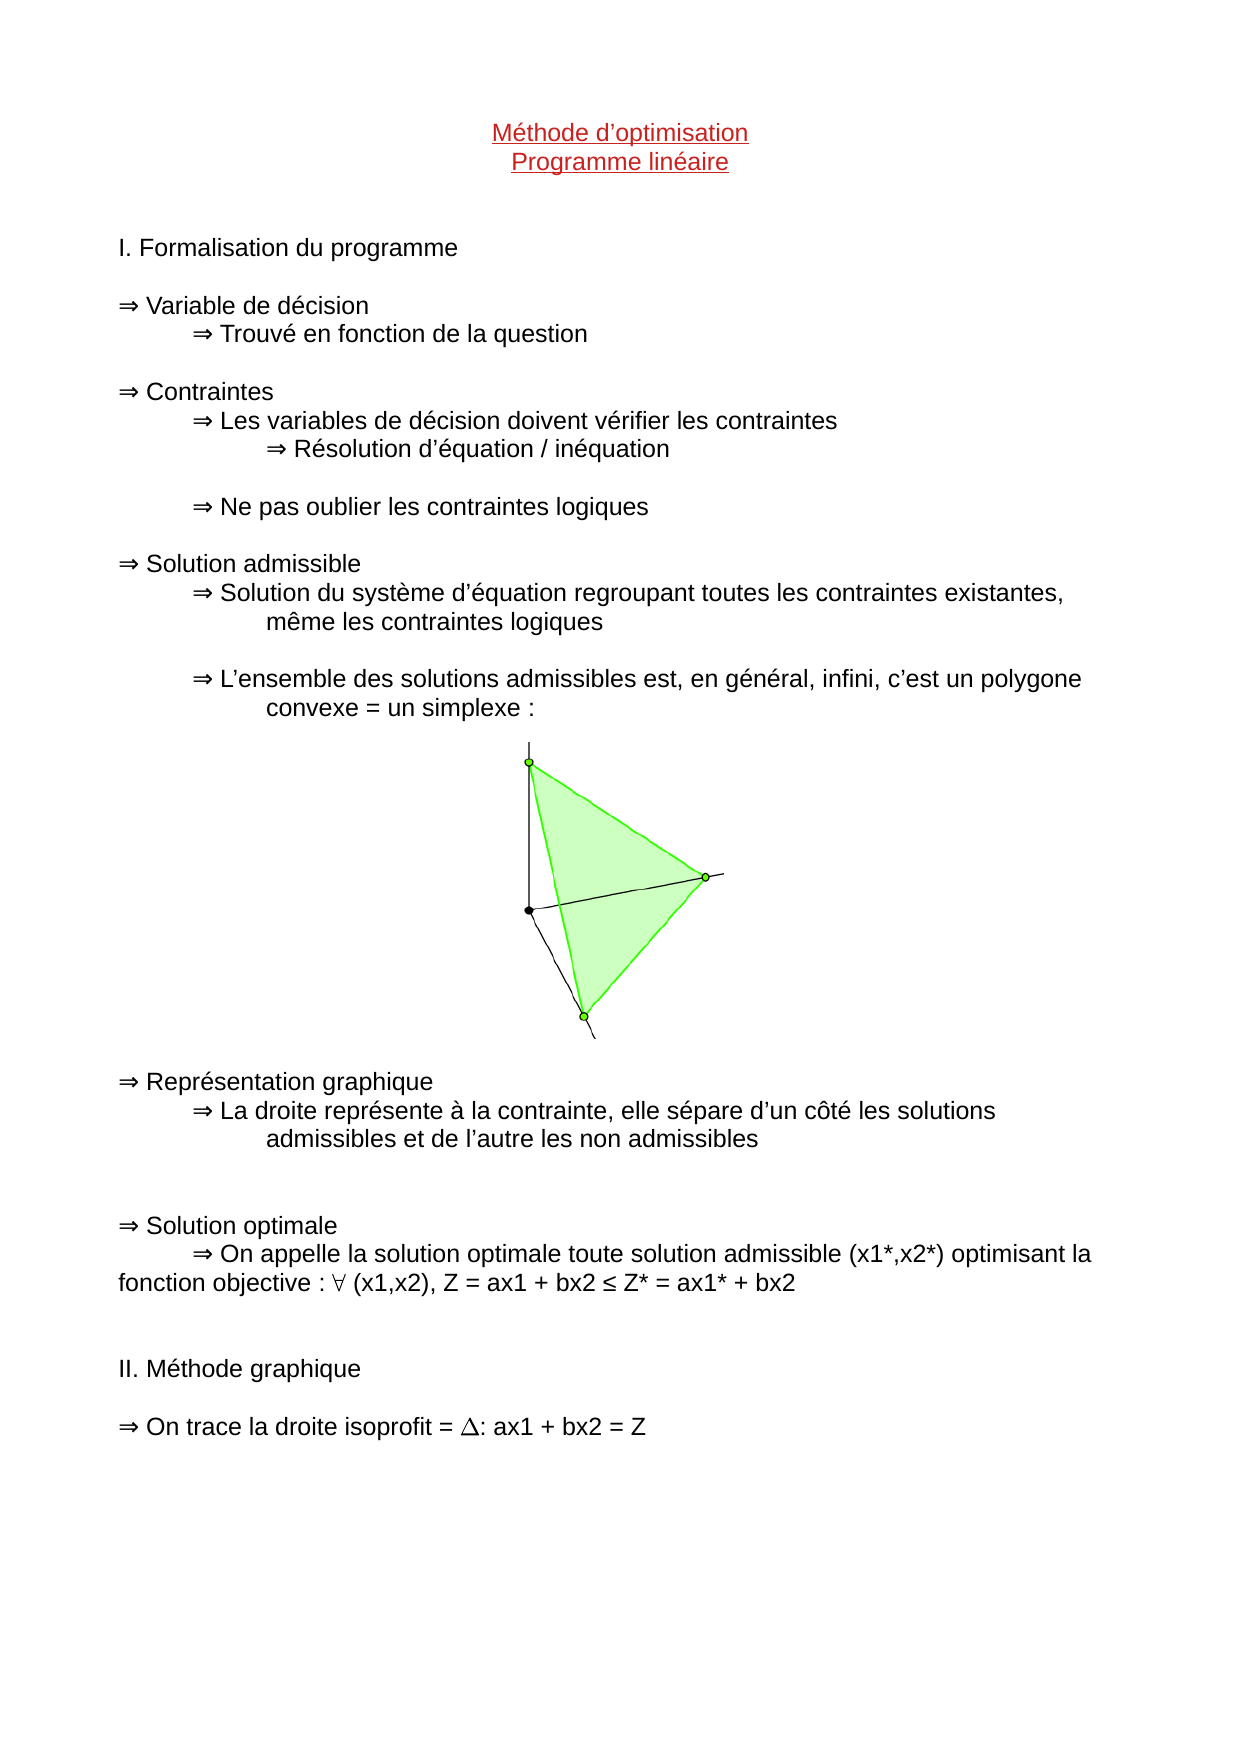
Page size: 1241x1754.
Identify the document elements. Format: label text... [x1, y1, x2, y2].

text ⇒ Solution admissible [118, 549, 1122, 578]
text ⇒ Solution du système d’équation regroupant toutes les contraintes existantes, même les contraintes logiques [118, 578, 1122, 636]
text ⇒ Ne pas oublier les contraintes logiques [118, 492, 1122, 521]
text II. Méthode graphique [118, 1354, 1122, 1383]
text ⇒ Variable de décision [118, 291, 1122, 319]
text ⇒ On appelle la solution optimale toute solution admissible (x1*,x2*) optimisant la fonction objective : (x1,x2), Z = ax1 + bx2 ≤ Z* = ax1* + bx2 [118, 1239, 1122, 1297]
text ⇒ Les variables de décision doivent vérifier les contraintes [118, 406, 1122, 434]
text Programme linéaire [118, 147, 1122, 176]
picture [516, 742, 724, 1039]
text ⇒ Résolution d’équation / inéquation [118, 434, 1122, 463]
text ⇒ Solution optimale [118, 1211, 1122, 1239]
text Méthode d’optimisation [118, 118, 1122, 147]
text ⇒ Contraintes [118, 377, 1122, 406]
text ⇒ Trouvé en fonction de la question [118, 319, 1122, 348]
text ⇒ On trace la droite isoprofit = : ax1 + bx2 = Z [118, 1412, 1122, 1441]
text I. Formalisation du programme [118, 233, 1122, 262]
text ⇒ La droite représente à la contrainte, elle sépare d’un côté les solutions admissibles et de l’autre les non admissibles [118, 1096, 1122, 1153]
text ⇒ Représentation graphique [118, 1067, 1122, 1096]
text ⇒ L’ensemble des solutions admissibles est, en général, infini, c’est un polygone convexe = un simplexe : [118, 664, 1122, 722]
